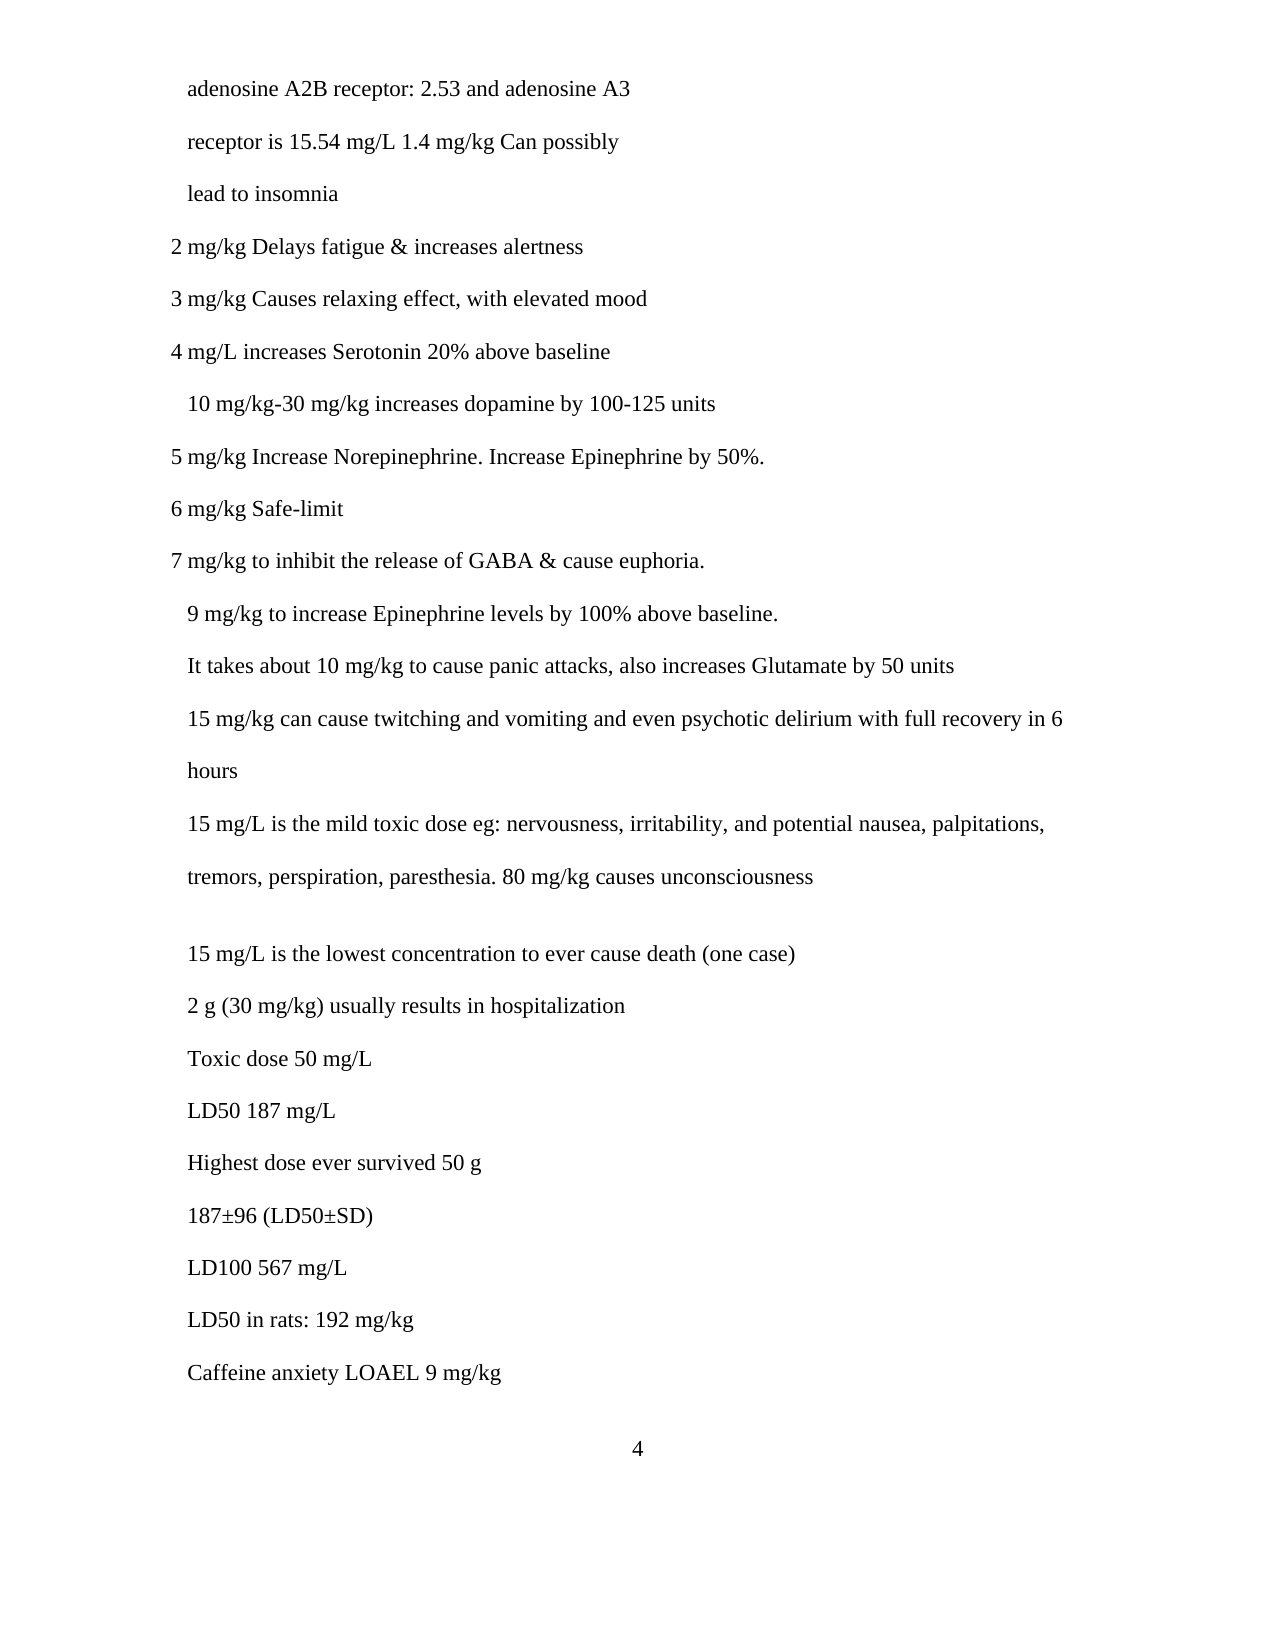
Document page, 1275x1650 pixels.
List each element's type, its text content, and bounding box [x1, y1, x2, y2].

text Caffeine anxiety LOAEL 9 mg/kg [187, 1359, 1085, 1385]
text adenosine A2B receptor: 2.53 and adenosine A3 receptor is 15.54 mg/L 1.4 mg/kg Can possibly lead to insomnia [187, 75, 647, 207]
text 15 mg/L is the lowest concentration to ever cause death (one case) [187, 940, 1085, 966]
text LD100 567 mg/L [187, 1254, 1085, 1281]
text Highest dose ever survived 50 g [187, 1149, 1085, 1176]
text Toxic dose 50 mg/L [187, 1044, 1085, 1071]
text 9 mg/kg to increase Epinephrine levels by 100% above baseline. [187, 600, 1085, 626]
text LD50 187 mg/L [187, 1097, 1085, 1123]
list mg/kg Causes relaxing effect, with elevated mood [171, 286, 1085, 312]
text 15 mg/L is the mild toxic dose eg: nervousness, irritability, and potential nausea, palpitations, tremors, perspiration, paresthesia. 80 mg/kg causes unconsciousness [187, 810, 1059, 889]
text 187±96 (LD50±SD) [187, 1202, 1085, 1228]
list mg/L increases Serotonin 20% above baseline [171, 338, 1085, 364]
list mg/kg Delays fatigue & increases alertness [171, 233, 1085, 259]
text It takes about 10 mg/kg to cause panic attacks, also increases Glutamate by 50 units [187, 652, 1085, 679]
list mg/kg Safe-limit [171, 495, 1085, 521]
list mg/kg Increase Norepinephrine. Increase Epinephrine by 50%. [171, 443, 1085, 469]
text 10 mg/kg-30 mg/kg increases dopamine by 100-125 units [187, 390, 1085, 417]
list mg/kg to inhibit the release of GABA & cause euphoria. [171, 547, 1085, 574]
text 15 mg/kg can cause twitching and vomiting and even psychotic delirium with full recovery in 6 hours [187, 705, 1085, 784]
text 2 g (30 mg/kg) usually results in hospitalization [187, 992, 1085, 1018]
text LD50 in rats: 192 mg/kg [187, 1307, 1085, 1333]
